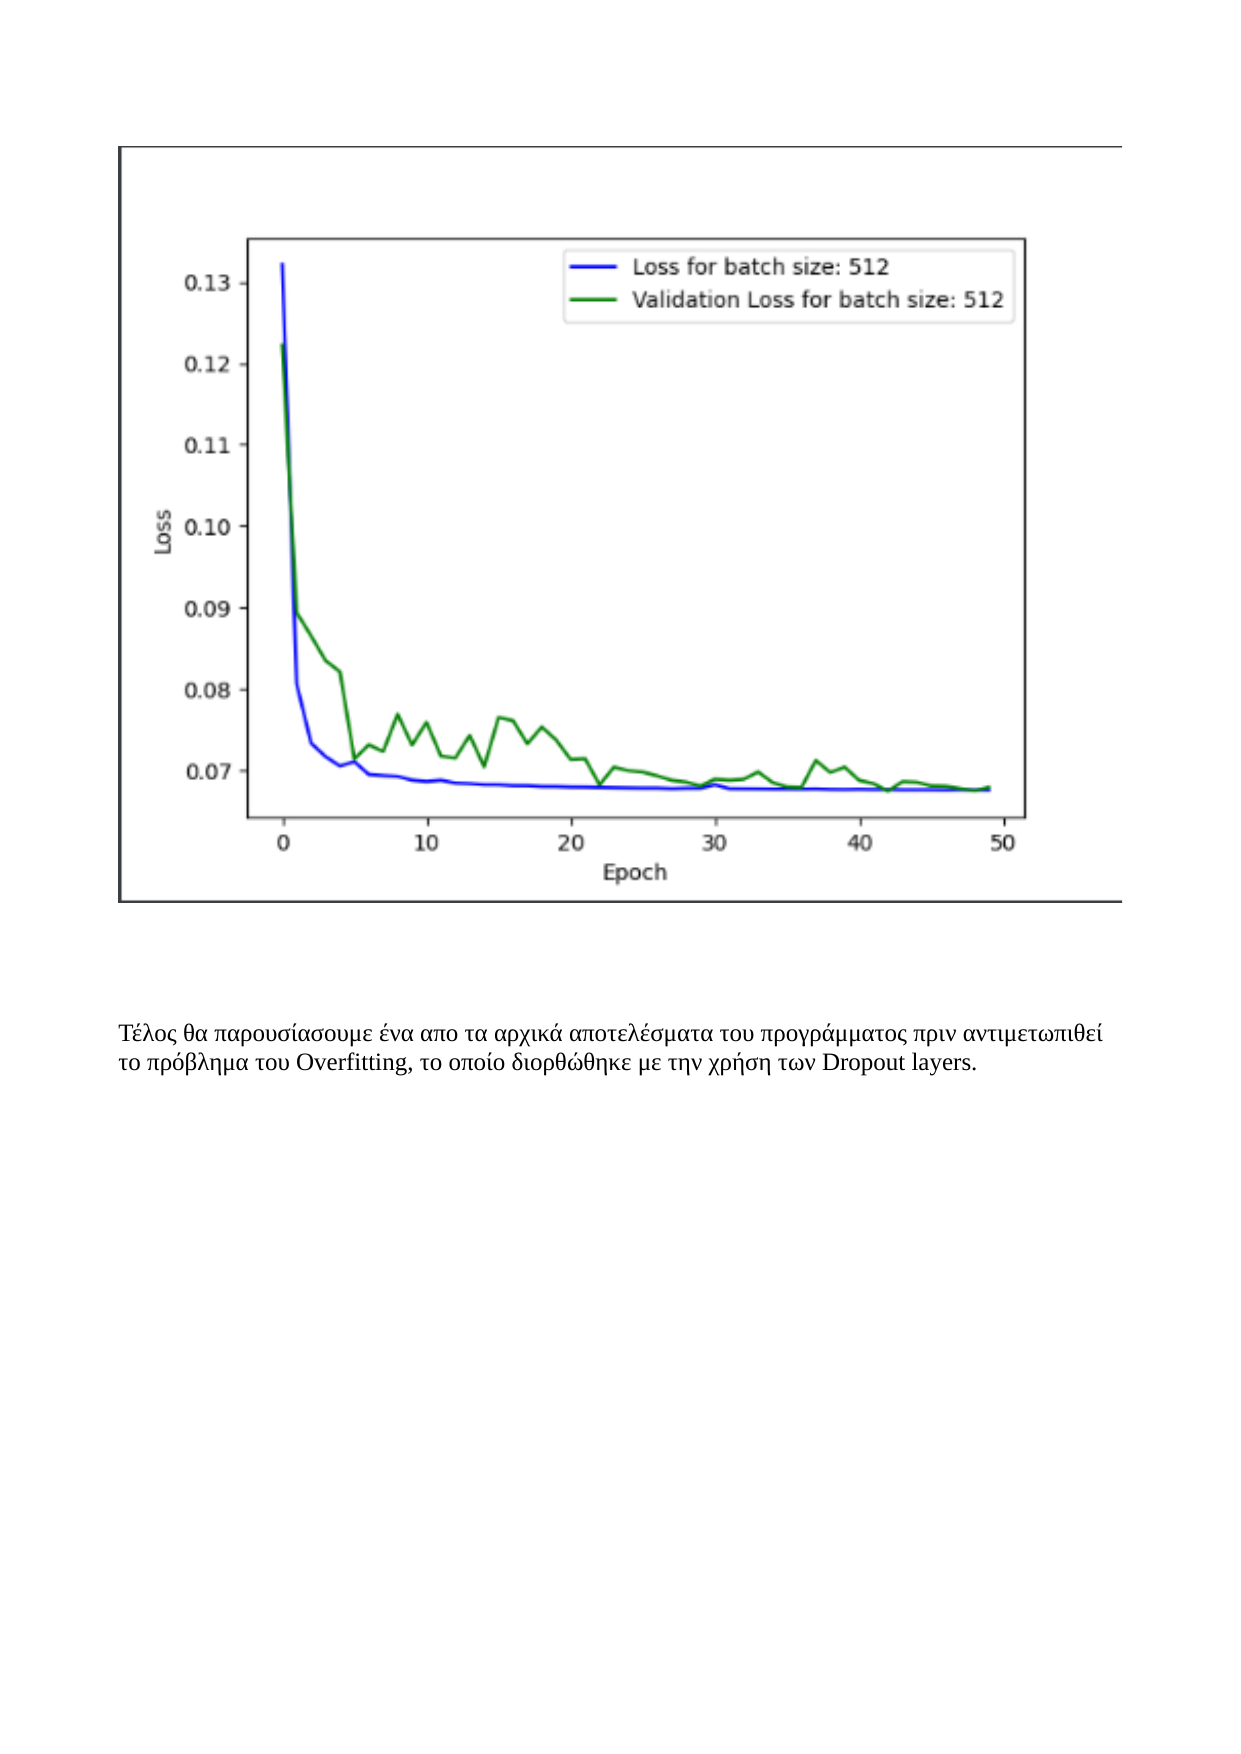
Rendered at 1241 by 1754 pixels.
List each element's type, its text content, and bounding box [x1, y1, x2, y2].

text Τέλος θα παρουσίασουμε ένα απο τα αρχικά αποτελέσματα του προγράμματος πριν αντιμετωπιθεί το πρόβλημα του Overfitting, το οποίο διορθώθηκε με την χρήση των Dropout layers. [118, 1018, 1122, 1075]
picture [118, 146, 1123, 903]
